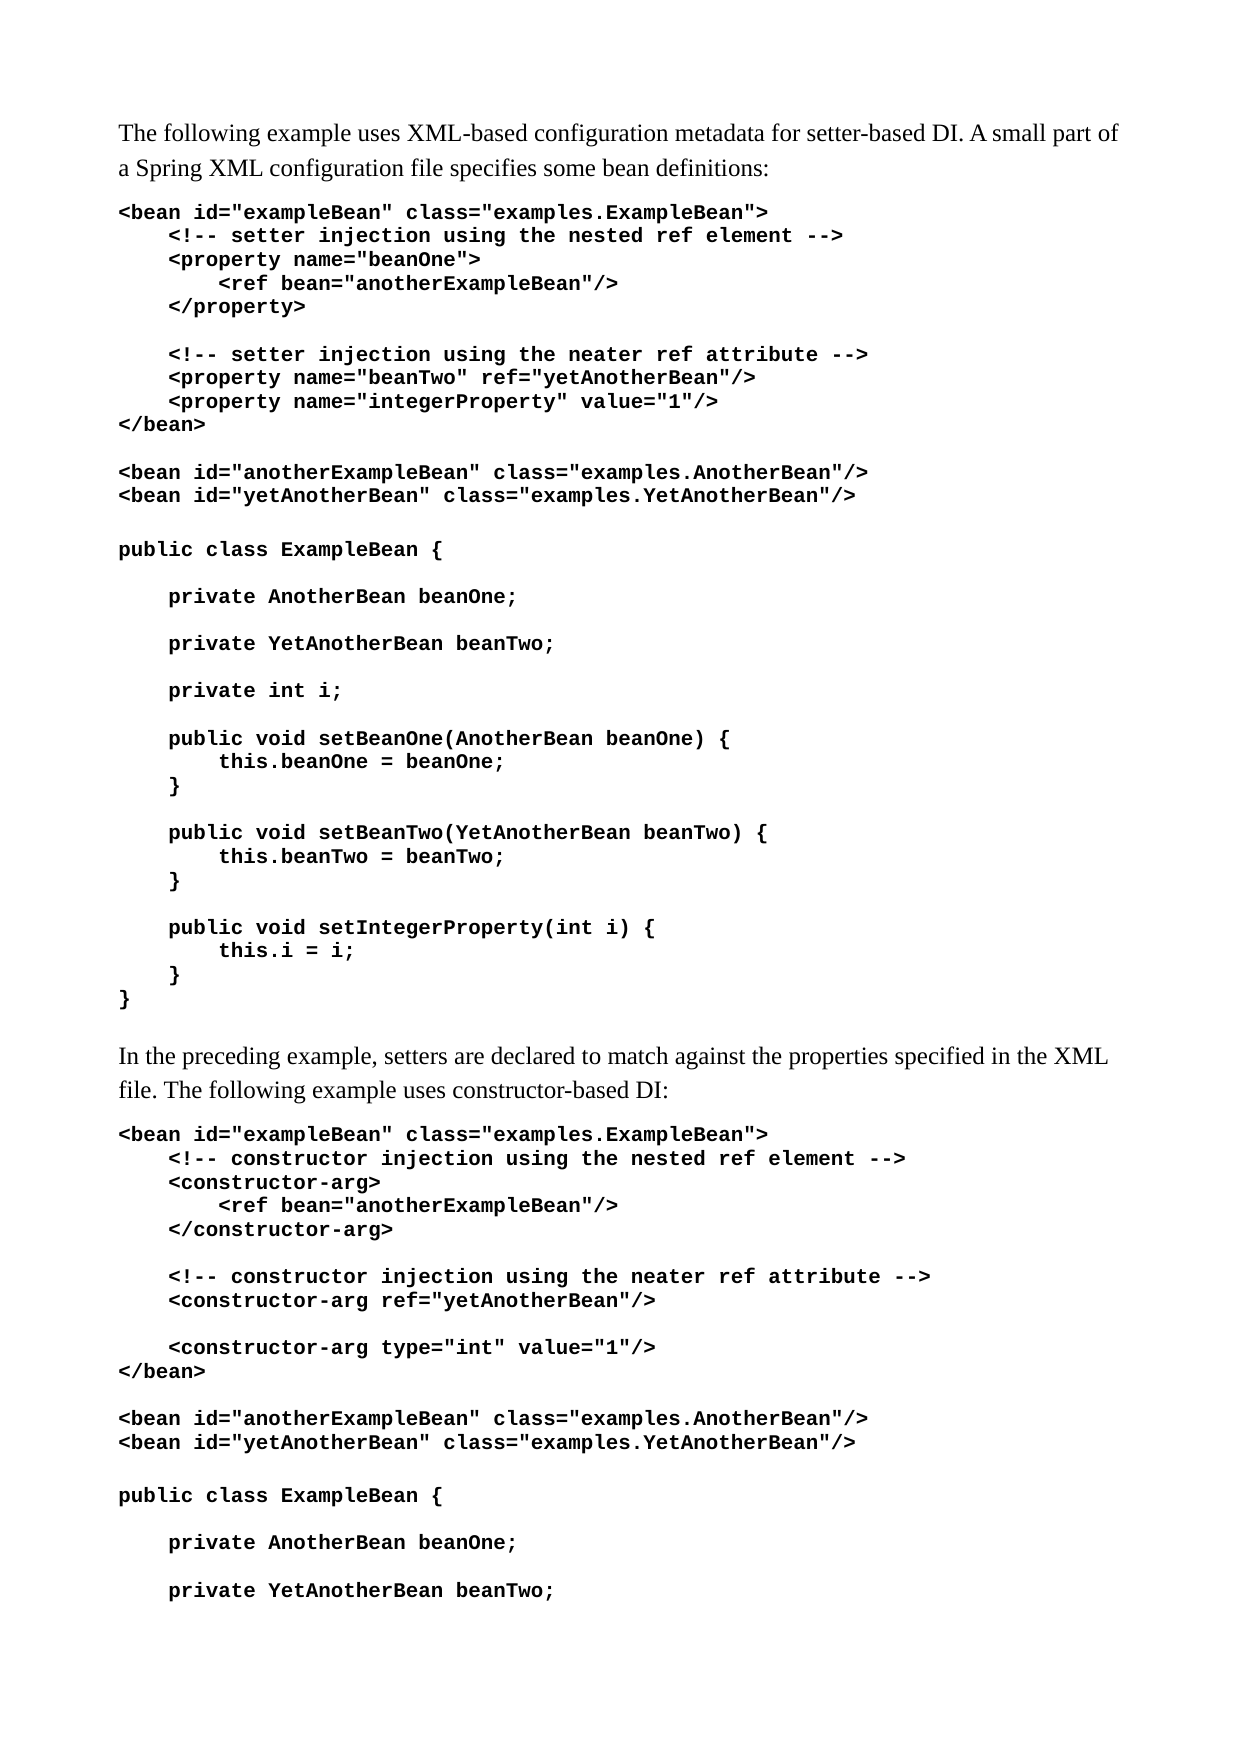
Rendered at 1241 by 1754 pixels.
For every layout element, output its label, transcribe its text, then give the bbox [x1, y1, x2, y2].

text <ref bean="anotherExampleBean"/> [118, 273, 1122, 296]
text <bean id="anotherExampleBean" class="examples.AnotherBean"/> [118, 462, 1122, 485]
text <constructor-arg> [118, 1172, 1122, 1195]
text public void setBeanTwo(YetAnotherBean beanTwo) { [118, 822, 1122, 846]
text <ref bean="anotherExampleBean"/> [118, 1195, 1122, 1219]
text private YetAnotherBean beanTwo; [118, 633, 1122, 657]
text <bean id="exampleBean" class="examples.ExampleBean"> [118, 1124, 1122, 1148]
text public void setBeanOne(AnotherBean beanOne) { [118, 728, 1122, 751]
text } [118, 964, 1122, 988]
text } [118, 988, 1122, 1011]
text this.beanOne = beanOne; [118, 751, 1122, 775]
text <property name="integerProperty" value="1"/> [118, 391, 1122, 414]
text <!-- constructor injection using the nested ref element --> [118, 1148, 1122, 1172]
text <property name="beanOne"> [118, 249, 1122, 273]
text } [118, 869, 1122, 893]
text public void setIntegerProperty(int i) { [118, 917, 1122, 941]
text <constructor-arg ref="yetAnotherBean"/> [118, 1290, 1122, 1314]
text </bean> [118, 1361, 1122, 1384]
text } [118, 775, 1122, 799]
text private YetAnotherBean beanTwo; [118, 1579, 1122, 1603]
text <constructor-arg type="int" value="1"/> [118, 1337, 1122, 1361]
text <bean id="anotherExampleBean" class="examples.AnotherBean"/> [118, 1408, 1122, 1432]
text <!-- setter injection using the nested ref element --> [118, 225, 1122, 249]
text public class ExampleBean { [118, 538, 1122, 562]
text public class ExampleBean { [118, 1485, 1122, 1509]
text </bean> [118, 414, 1122, 438]
text In the preceding example, setters are declared to match against the properties specified in the XML file. The following example uses constructor-based DI: [118, 1041, 1122, 1104]
text private AnotherBean beanOne; [118, 1532, 1122, 1556]
text private AnotherBean beanOne; [118, 586, 1122, 609]
text <bean id="yetAnotherBean" class="examples.YetAnotherBean"/> [118, 485, 1122, 509]
text </constructor-arg> [118, 1219, 1122, 1243]
text this.i = i; [118, 941, 1122, 964]
text private int i; [118, 680, 1122, 704]
text <!-- constructor injection using the neater ref attribute --> [118, 1266, 1122, 1290]
text The following example uses XML-based configuration metadata for setter-based DI. A small part of a Spring XML configuration file specifies some bean definitions: [118, 118, 1122, 181]
text <property name="beanTwo" ref="yetAnotherBean"/> [118, 367, 1122, 391]
text <bean id="yetAnotherBean" class="examples.YetAnotherBean"/> [118, 1432, 1122, 1456]
text <!-- setter injection using the neater ref attribute --> [118, 343, 1122, 367]
text <bean id="exampleBean" class="examples.ExampleBean"> [118, 202, 1122, 225]
text </property> [118, 296, 1122, 320]
text this.beanTwo = beanTwo; [118, 846, 1122, 869]
